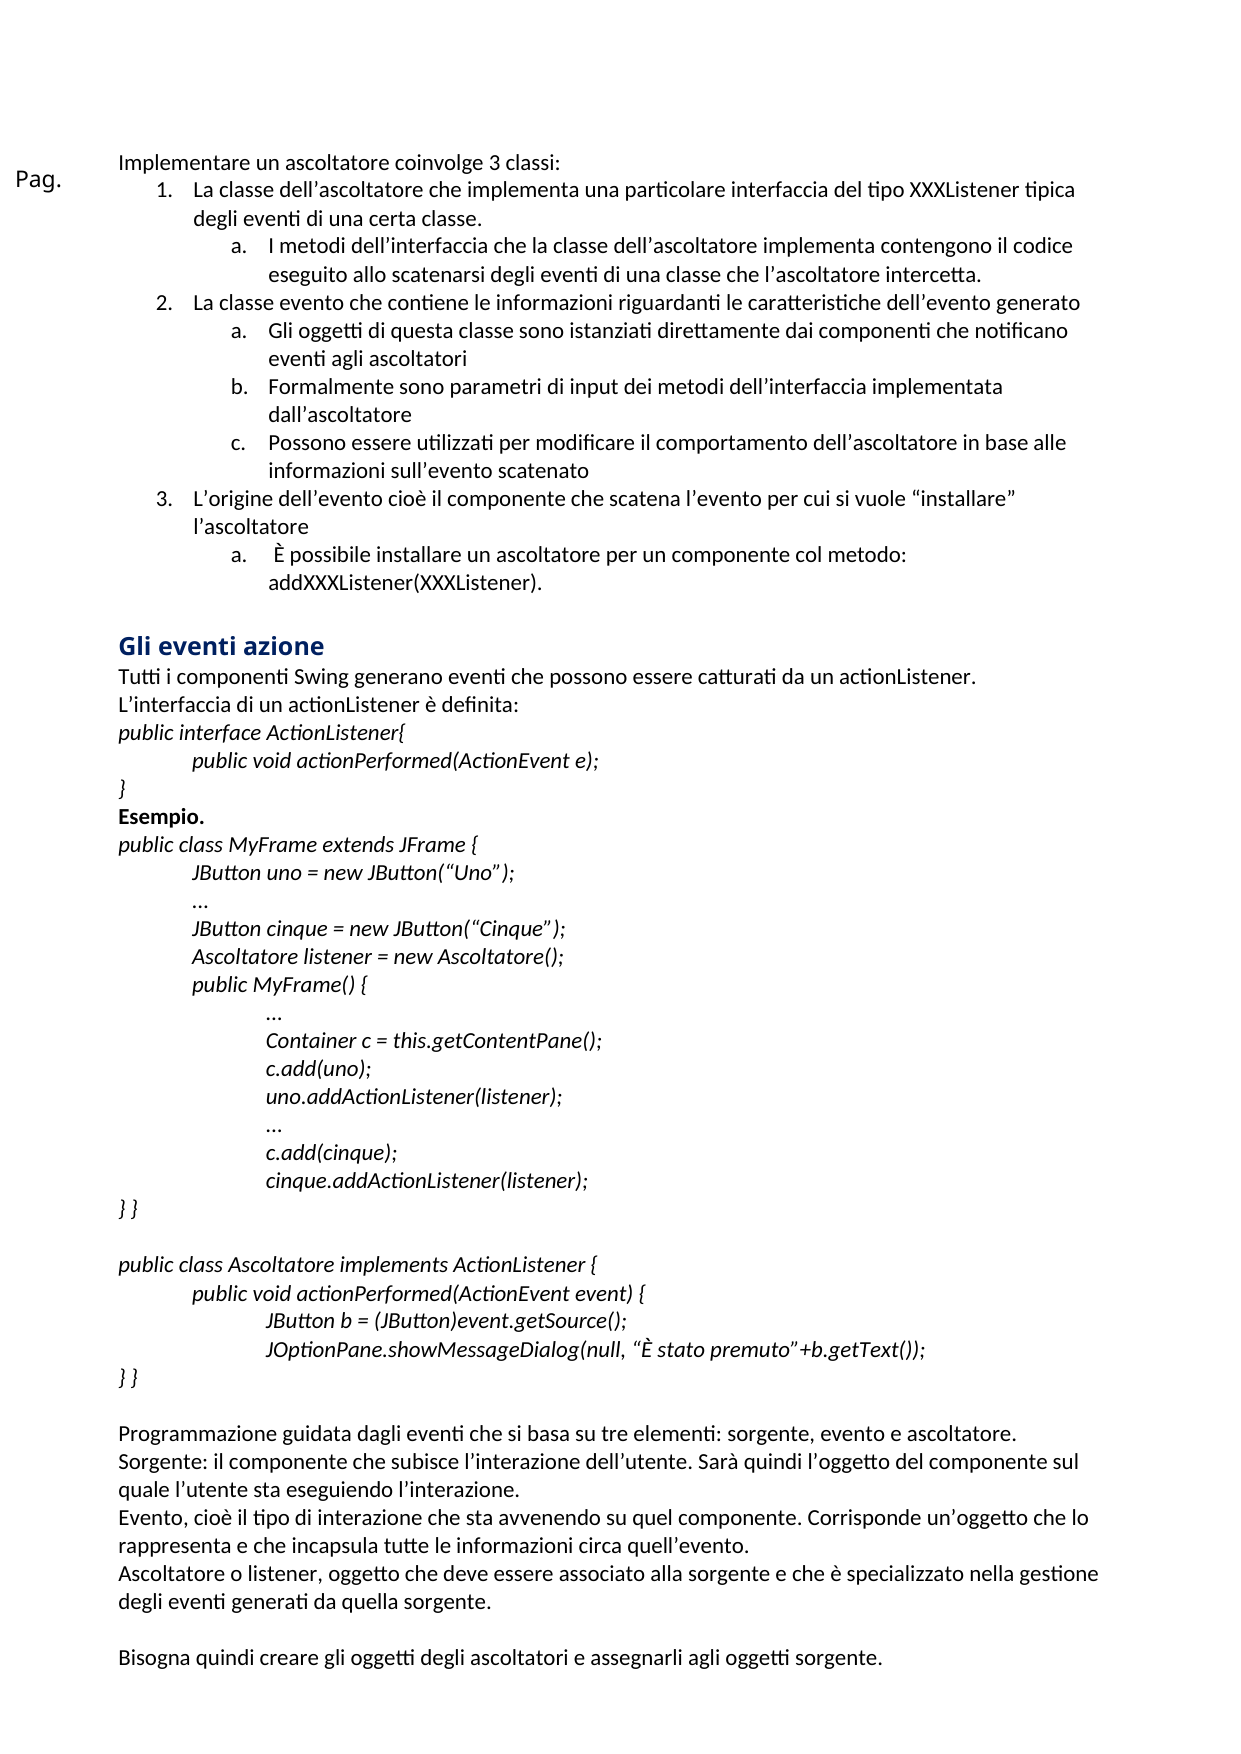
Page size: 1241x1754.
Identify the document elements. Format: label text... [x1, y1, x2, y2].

list I metodi dell’interfaccia che la classe dell’ascoltatore implementa contengono il codice eseguito allo scatenarsi degli eventi di una classe che l’ascoltatore intercetta. [231, 232, 1122, 288]
list Possono essere utilizzati per modificare il comportamento dell’ascoltatore in base alle informazioni sull’evento scatenato [231, 428, 1122, 484]
text c.add(cinque); [192, 1138, 1122, 1167]
text public MyFrame() { [118, 970, 1122, 998]
text JButton b = (JButton)event.getSource(); [192, 1307, 1122, 1335]
text ... [192, 998, 1122, 1026]
text JOptionPane.showMessageDialog(null, “È stato premuto”+b.getText()); [192, 1335, 1122, 1363]
list Gli oggetti di questa classe sono istanziati direttamente dai componenti che notificano eventi agli ascoltatori [231, 316, 1122, 372]
text uno.addActionListener(listener); [192, 1082, 1122, 1111]
text cinque.addActionListener(listener); [192, 1167, 1122, 1194]
text public class MyFrame extends JFrame { [118, 830, 1122, 858]
text public void actionPerformed(ActionEvent e); [118, 746, 1122, 774]
list È possibile installare un ascoltatore per un componente col metodo: addXXXListener(XXXListener). [231, 540, 1122, 596]
subtitle Gli eventi azione [118, 628, 1122, 662]
text public class Ascoltatore implements ActionListener { [118, 1251, 1122, 1279]
text public void actionPerformed(ActionEvent event) { [118, 1279, 1122, 1307]
text Programmazione guidata dagli eventi che si basa su tre elementi: sorgente, evento e ascoltatore. [118, 1419, 1122, 1447]
text } } [118, 1363, 1122, 1391]
text Implementare un ascoltatore coinvolge 3 classi: [118, 148, 1122, 176]
list Formalmente sono parametri di input dei metodi dell’interfaccia implementata dall’ascoltatore [231, 372, 1122, 428]
text Ascoltatore o listener, oggetto che deve essere associato alla sorgente e che è specializzato nella gestione degli eventi generati da quella sorgente. [118, 1559, 1122, 1615]
text c.add(uno); [192, 1054, 1122, 1082]
list L’origine dell’evento cioè il componente che scatena l’evento per cui si vuole “installare” l’ascoltatore [156, 484, 1122, 540]
text JButton uno = new JButton(“Uno”); [118, 858, 1122, 886]
list La classe evento che contiene le informazioni riguardanti le caratteristiche dell’evento generato [156, 288, 1122, 316]
text L’interfaccia di un actionListener è definita: [118, 690, 1122, 718]
text Tutti i componenti Swing generano eventi che possono essere catturati da un actionListener. [118, 662, 1122, 690]
text public interface ActionListener{ [118, 718, 1122, 746]
text } } [118, 1194, 1122, 1223]
text Sorgente: il componente che subisce l’interazione dell’utente. Sarà quindi l’oggetto del componente sul quale l’utente sta eseguiendo l’interazione. [118, 1447, 1122, 1503]
text Evento, cioè il tipo di interazione che sta avvenendo su quel componente. Corrisponde un’oggetto che lo rappresenta e che incapsula tutte le informazioni circa quell’evento. [118, 1503, 1122, 1559]
text ... [192, 1111, 1122, 1138]
text Bisogna quindi creare gli oggetti degli ascoltatori e assegnarli agli oggetti sorgente. [118, 1643, 1122, 1671]
text Esempio. [118, 802, 1122, 830]
list La classe dell’ascoltatore che implementa una particolare interfaccia del tipo XXXListener tipica degli eventi di una certa classe. [156, 176, 1122, 232]
text Container c = this.getContentPane(); [192, 1026, 1122, 1054]
text } [118, 774, 1122, 802]
text Ascoltatore listener = new Ascoltatore(); [118, 942, 1122, 970]
text JButton cinque = new JButton(“Cinque”); [118, 914, 1122, 942]
text ... [118, 886, 1122, 914]
